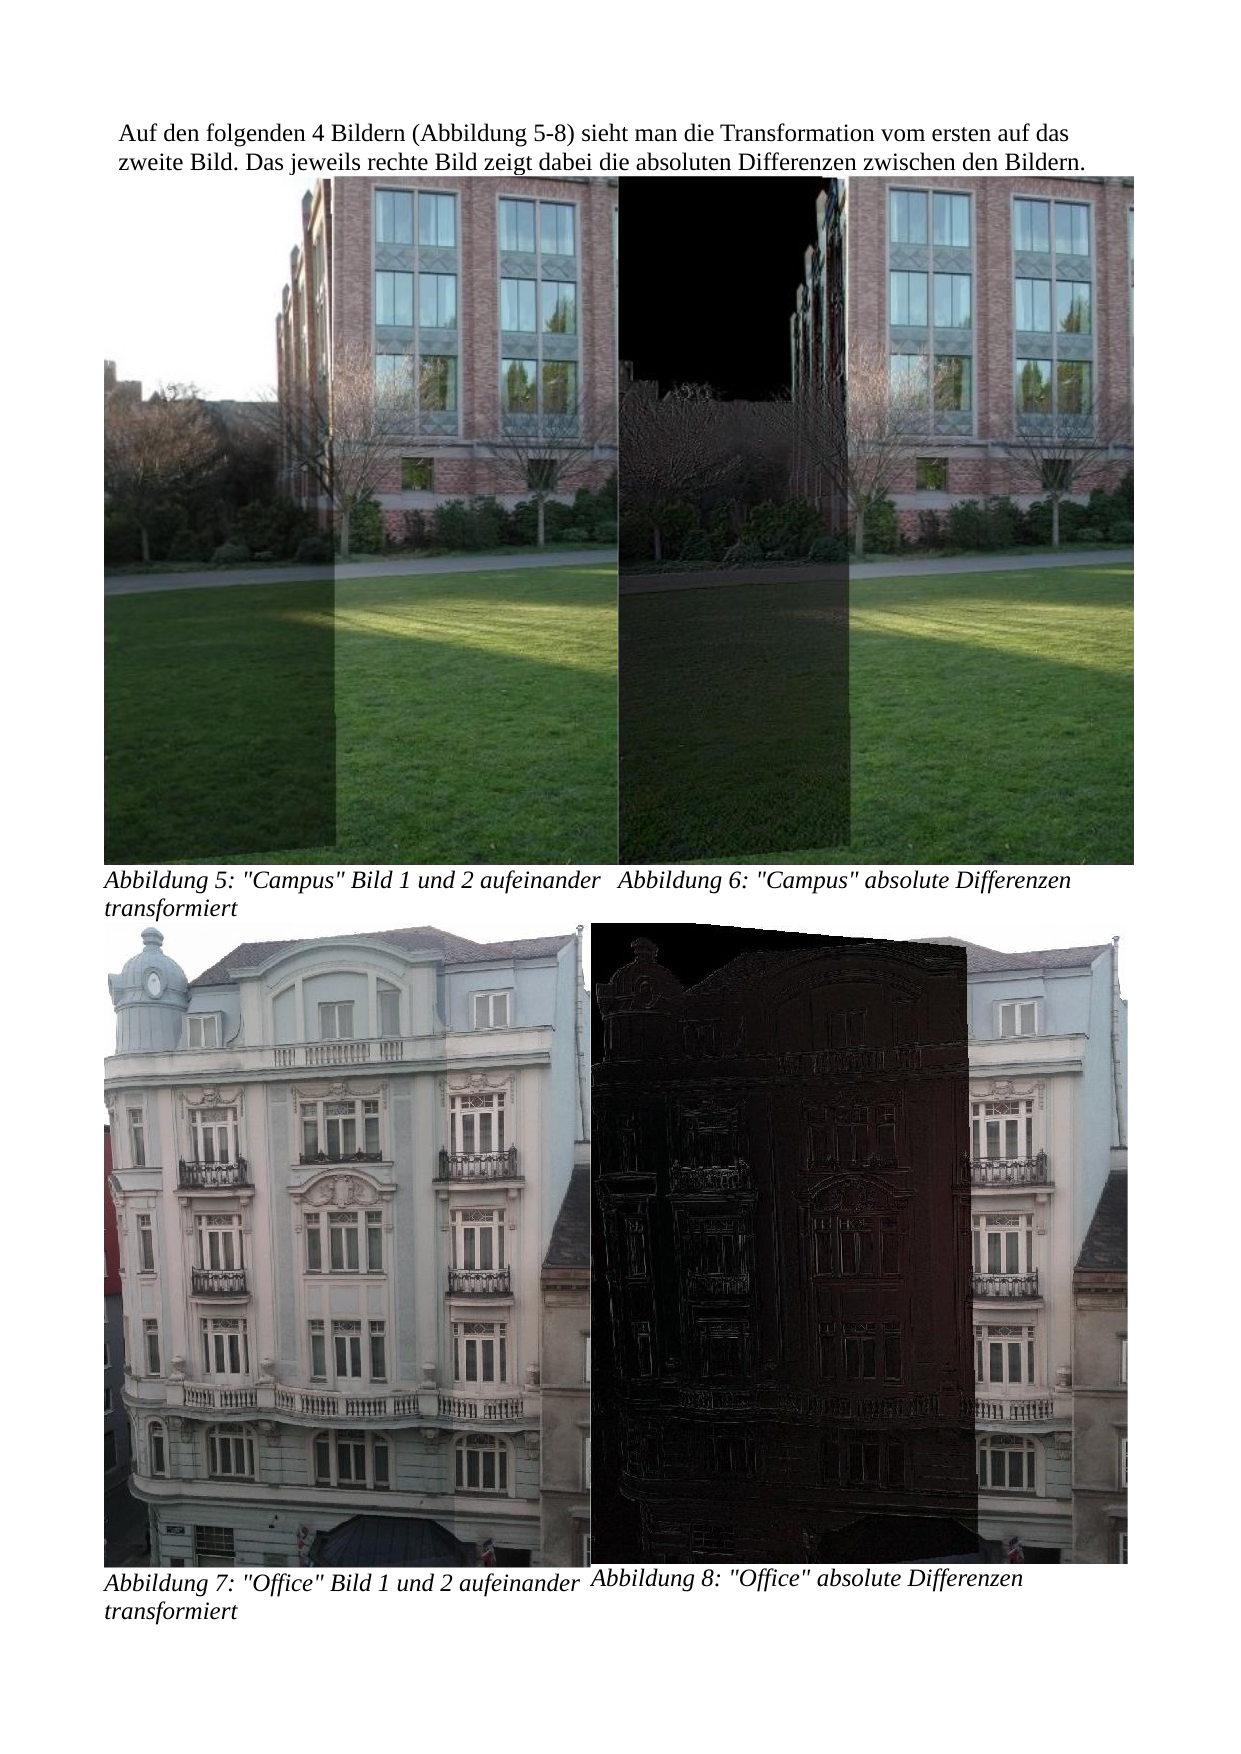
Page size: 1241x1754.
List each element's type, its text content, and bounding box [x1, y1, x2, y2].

text Abbildung 8: "Office" absolute Differenzen [591, 1564, 1127, 1592]
text Abbildung 7: "Office" Bild 1 und 2 aufeinander transformiert [104, 1568, 591, 1625]
text Abbildung 5: "Campus" Bild 1 und 2 aufeinander transformiert [104, 865, 618, 922]
text Abbildung 6: "Campus" absolute Differenzen [618, 865, 1134, 893]
text Auf den folgenden 4 Bildern (Abbildung 5-8) sieht man die Transformation vom ersten auf das zweite Bild. Das jeweils rechte Bild zeigt dabei die absoluten Differenzen zwischen den Bildern. [118, 118, 1122, 175]
picture [104, 175, 1134, 865]
picture [104, 922, 1128, 1568]
